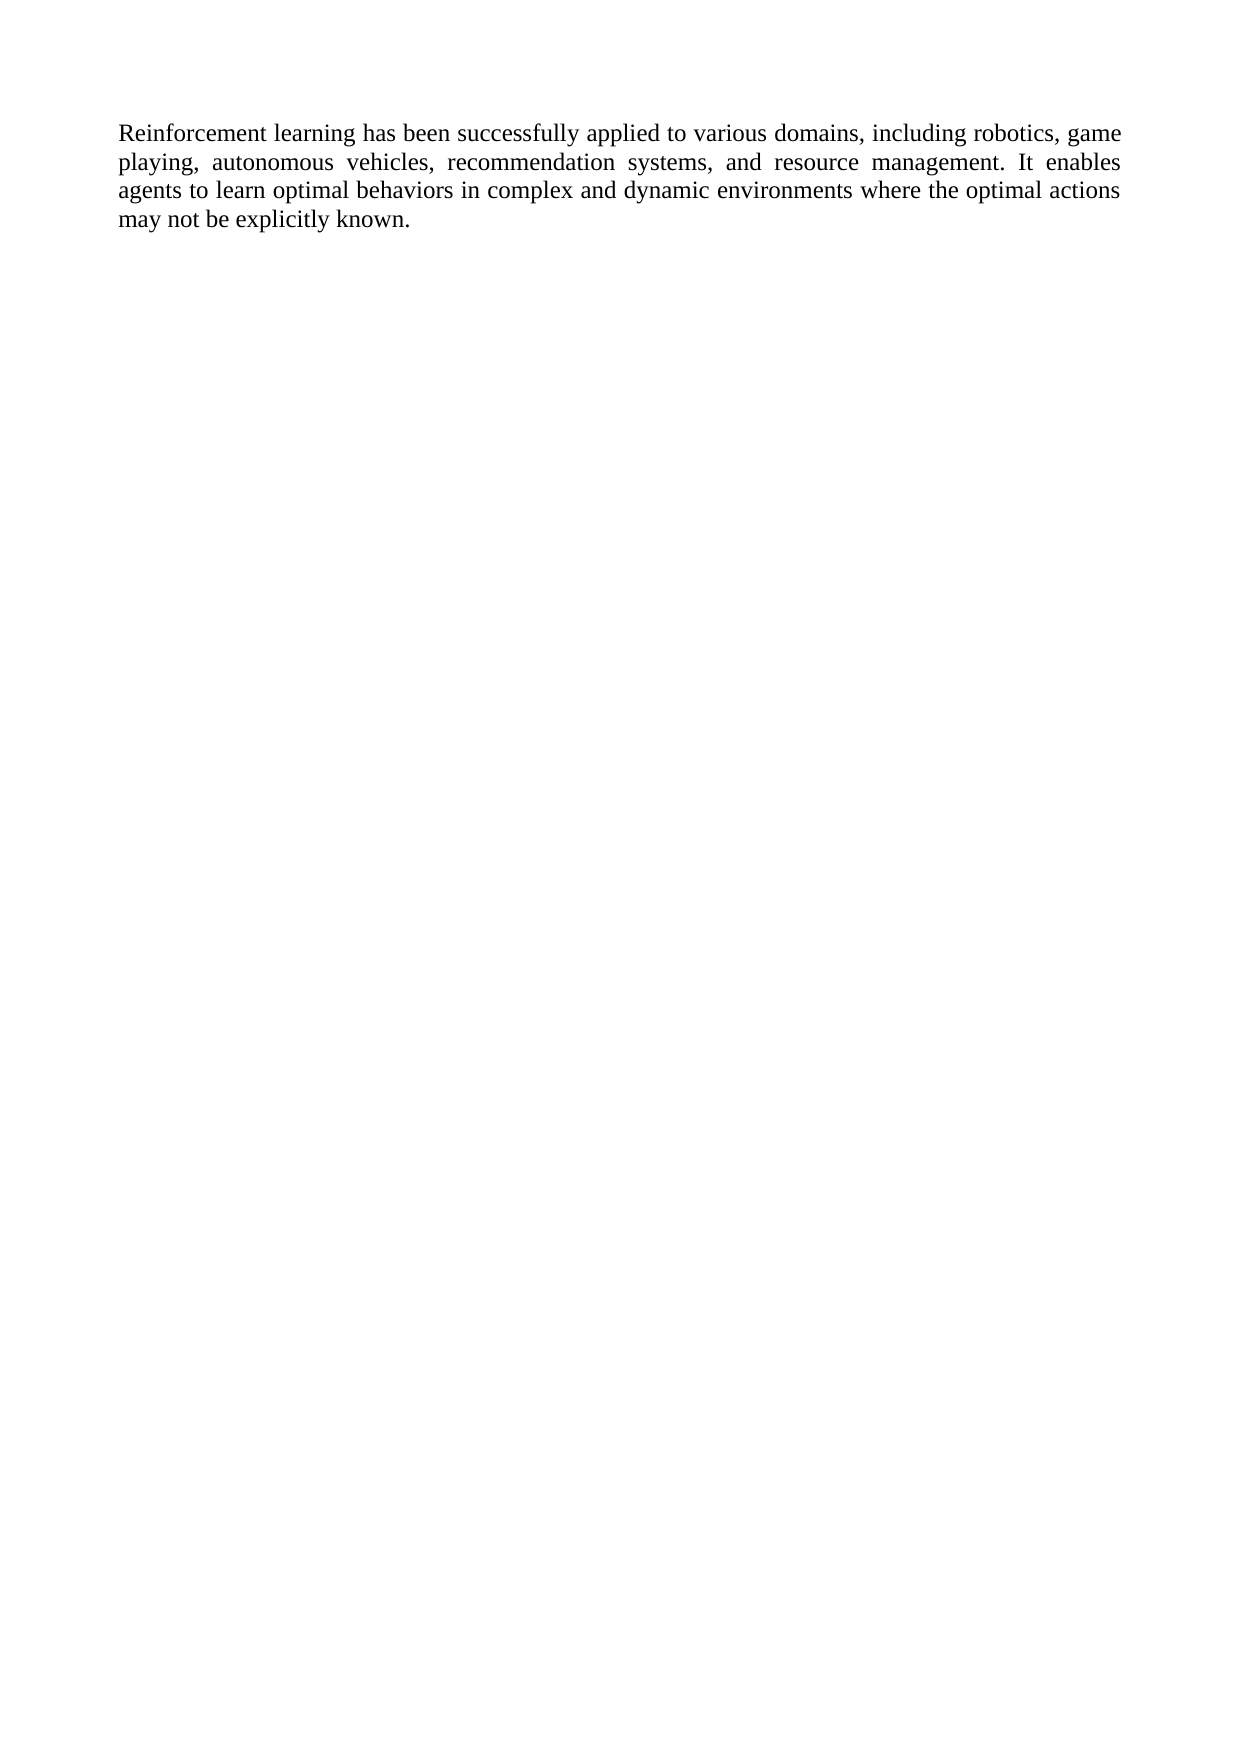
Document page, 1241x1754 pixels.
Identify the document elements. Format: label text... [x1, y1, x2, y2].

text Reinforcement learning has been successfully applied to various domains, including robotics, game playing, autonomous vehicles, recommendation systems, and resource management. It enables agents to learn optimal behaviors in complex and dynamic environments where the optimal actions may not be explicitly known. [118, 118, 1122, 233]
